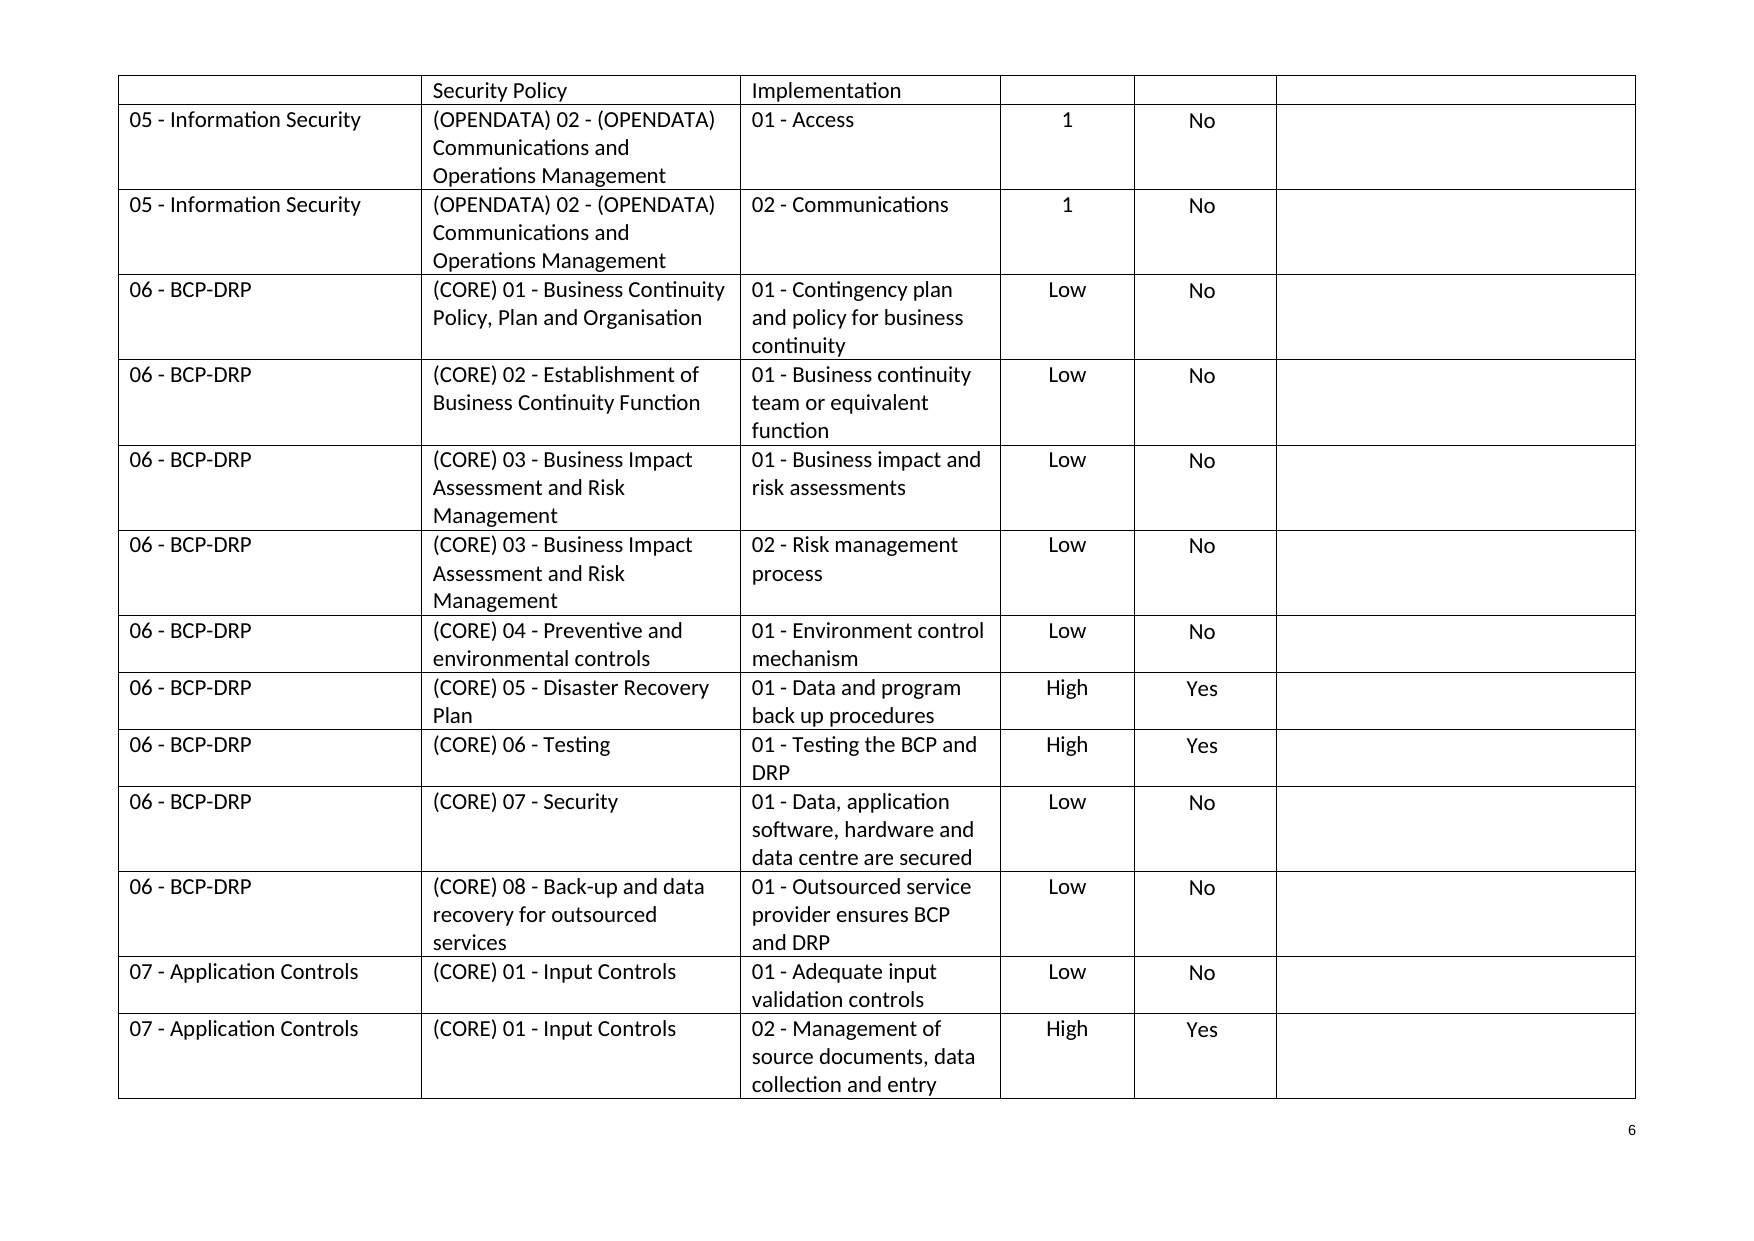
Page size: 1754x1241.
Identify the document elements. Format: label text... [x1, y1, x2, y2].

table_cell Low [1001, 787, 1134, 871]
table_cell 07 - Application Controls [119, 957, 421, 1013]
table_cell 05 - Information Security [119, 190, 421, 274]
table_cell 01 - Business continuity team or equivalent function [741, 360, 1000, 444]
table_cell No [1135, 275, 1276, 359]
table_cell [1277, 190, 1635, 274]
table_cell (OPENDATA) 02 - (OPENDATA) Communications and Operations Management [422, 190, 740, 274]
table_cell Low [1001, 872, 1134, 956]
table_cell 06 - BCP-DRP [119, 787, 421, 871]
table_cell No [1135, 957, 1276, 1013]
table_cell [1135, 76, 1276, 104]
table_cell No [1135, 872, 1276, 956]
table_cell [1277, 76, 1635, 104]
table_cell No [1135, 616, 1276, 672]
table_cell (OPENDATA) 02 - (OPENDATA) Communications and Operations Management [422, 105, 740, 189]
table_cell 06 - BCP-DRP [119, 673, 421, 729]
table_cell Low [1001, 531, 1134, 615]
table_cell No [1135, 105, 1276, 189]
table_cell Yes [1135, 1014, 1276, 1098]
table_cell 01 - Data, application software, hardware and data centre are secured [741, 787, 1000, 871]
table_cell No [1135, 190, 1276, 274]
table_cell [1277, 787, 1635, 871]
table_cell [1277, 360, 1635, 444]
table_cell 1 [1001, 105, 1134, 189]
table_cell Low [1001, 360, 1134, 444]
table_cell [1277, 673, 1635, 729]
table_cell Implementation [741, 76, 1000, 104]
table_cell Low [1001, 616, 1134, 672]
table_cell 01 - Outsourced service provider ensures BCP and DRP [741, 872, 1000, 956]
table_cell 06 - BCP-DRP [119, 275, 421, 359]
table_cell Low [1001, 275, 1134, 359]
table_cell 06 - BCP-DRP [119, 446, 421, 529]
table_cell 02 - Management of source documents, data collection and entry [741, 1014, 1000, 1098]
table_cell 1 [1001, 190, 1134, 274]
table_cell [1277, 616, 1635, 672]
table_cell High [1001, 1014, 1134, 1098]
table_cell 01 - Access [741, 105, 1000, 189]
table_cell No [1135, 531, 1276, 615]
table_cell No [1135, 446, 1276, 529]
table_cell 01 - Adequate input validation controls [741, 957, 1000, 1013]
table_cell (CORE) 01 - Input Controls [422, 957, 740, 1013]
table_cell 02 - Communications [741, 190, 1000, 274]
table_cell [1277, 730, 1635, 786]
table_cell (CORE) 01 - Business Continuity Policy, Plan and Organisation [422, 275, 740, 359]
table_cell [1277, 1014, 1635, 1098]
table_cell [119, 76, 421, 104]
table_cell Yes [1135, 673, 1276, 729]
table_cell [1277, 531, 1635, 615]
table_cell 06 - BCP-DRP [119, 730, 421, 786]
table_cell (CORE) 03 - Business Impact Assessment and Risk Management [422, 446, 740, 529]
table_cell 01 - Data and program back up procedures [741, 673, 1000, 729]
table_cell High [1001, 730, 1134, 786]
table_cell [1277, 105, 1635, 189]
table_cell Low [1001, 957, 1134, 1013]
table_cell 01 - Environment control mechanism [741, 616, 1000, 672]
table_cell [1001, 76, 1134, 104]
table_cell 07 - Application Controls [119, 1014, 421, 1098]
table_cell 01 - Business impact and risk assessments [741, 446, 1000, 529]
table_cell 06 - BCP-DRP [119, 531, 421, 615]
table_cell 06 - BCP-DRP [119, 872, 421, 956]
table_cell (CORE) 06 - Testing [422, 730, 740, 786]
table_cell No [1135, 360, 1276, 444]
table_cell [1277, 957, 1635, 1013]
table_cell Low [1001, 446, 1134, 529]
table_cell [1277, 275, 1635, 359]
table_cell (CORE) 01 - Input Controls [422, 1014, 740, 1098]
table_cell Security Policy [422, 76, 740, 104]
table_cell [1277, 872, 1635, 956]
table_cell 05 - Information Security [119, 105, 421, 189]
table_cell Yes [1135, 730, 1276, 786]
table_cell (CORE) 02 - Establishment of Business Continuity Function [422, 360, 740, 444]
table_cell (CORE) 08 - Back-up and data recovery for outsourced services [422, 872, 740, 956]
table_cell No [1135, 787, 1276, 871]
table_cell (CORE) 04 - Preventive and environmental controls [422, 616, 740, 672]
table_cell 02 - Risk management process [741, 531, 1000, 615]
table_cell High [1001, 673, 1134, 729]
table_cell 01 - Contingency plan and policy for business continuity [741, 275, 1000, 359]
table_cell (CORE) 03 - Business Impact Assessment and Risk Management [422, 531, 740, 615]
table_cell [1277, 446, 1635, 529]
table_cell 06 - BCP-DRP [119, 360, 421, 444]
table_cell 01 - Testing the BCP and DRP [741, 730, 1000, 786]
table_cell 06 - BCP-DRP [119, 616, 421, 672]
table_cell (CORE) 05 - Disaster Recovery Plan [422, 673, 740, 729]
table_cell (CORE) 07 - Security [422, 787, 740, 871]
